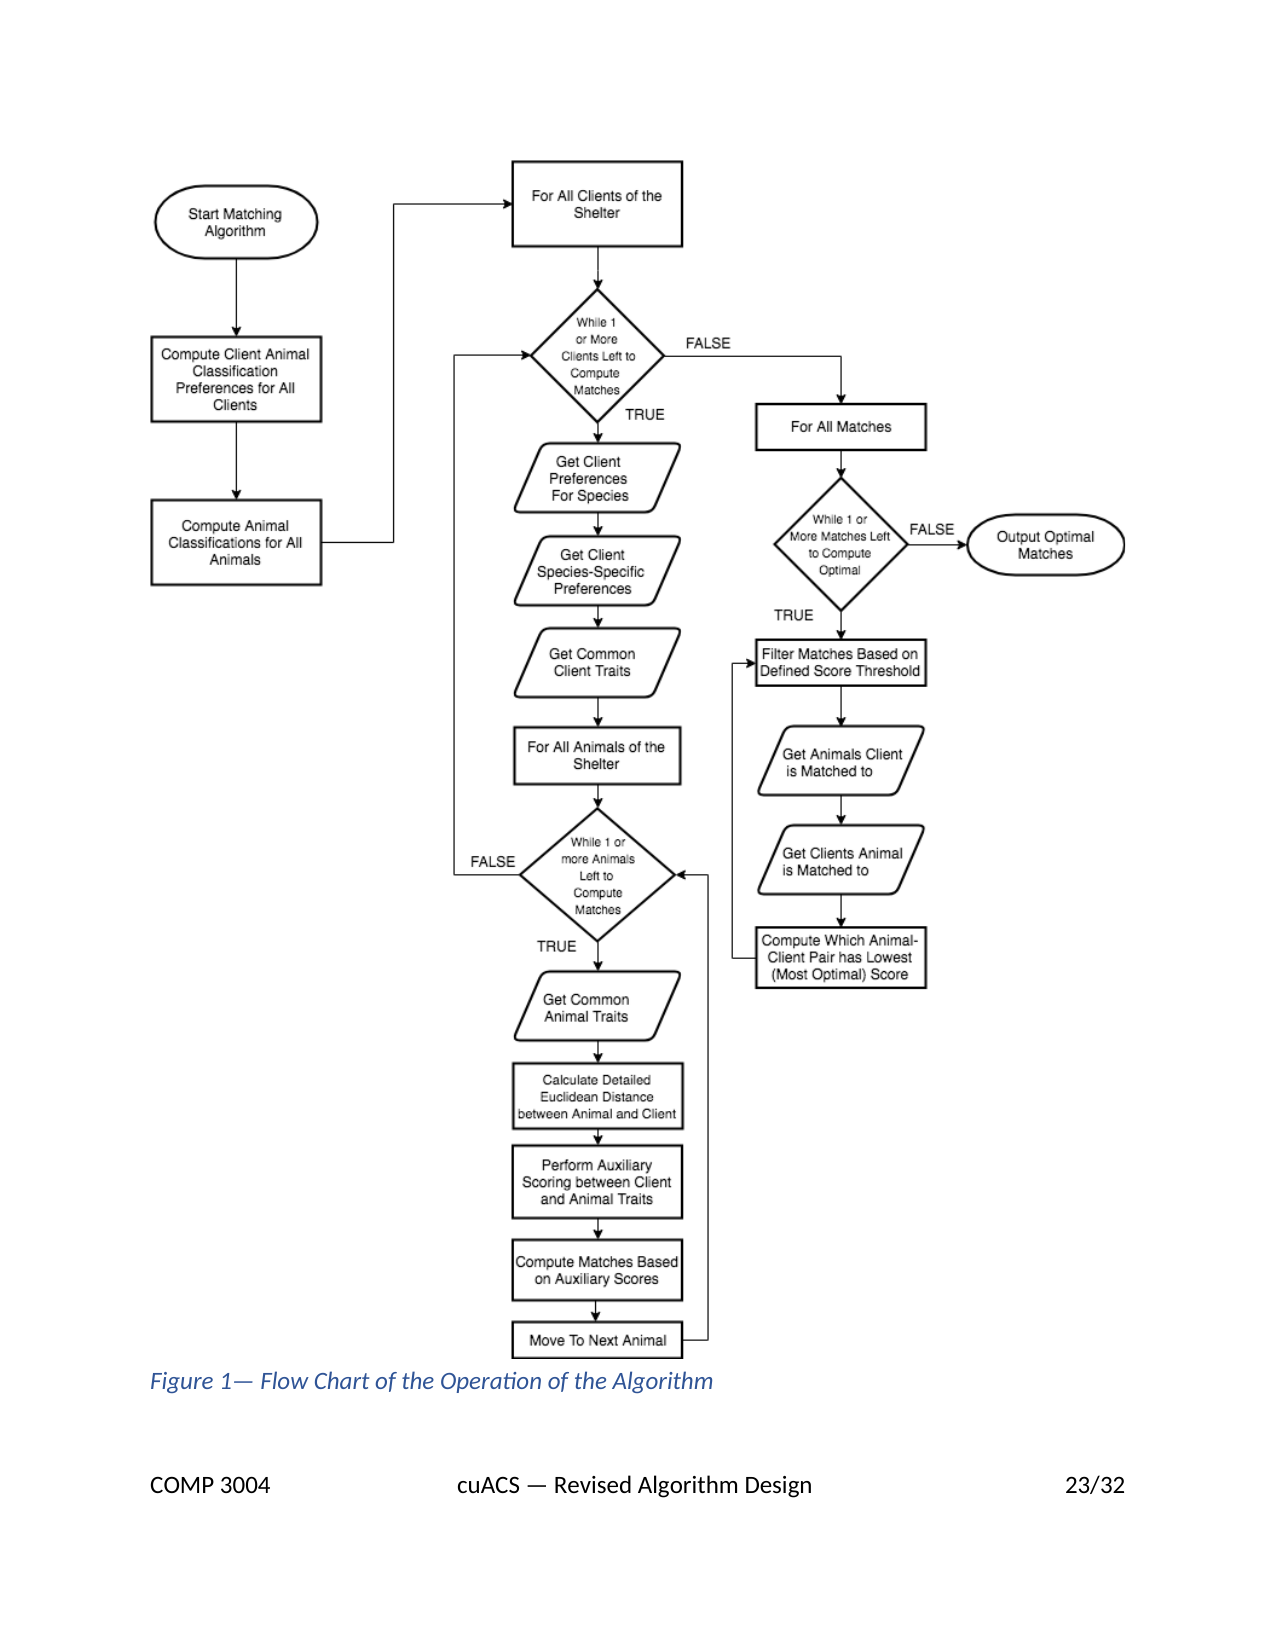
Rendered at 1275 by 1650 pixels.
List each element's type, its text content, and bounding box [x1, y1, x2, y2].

picture [150, 160, 1125, 1359]
text Figure 1— Flow Chart of the Operation of the Algorithm [150, 1359, 1125, 1396]
